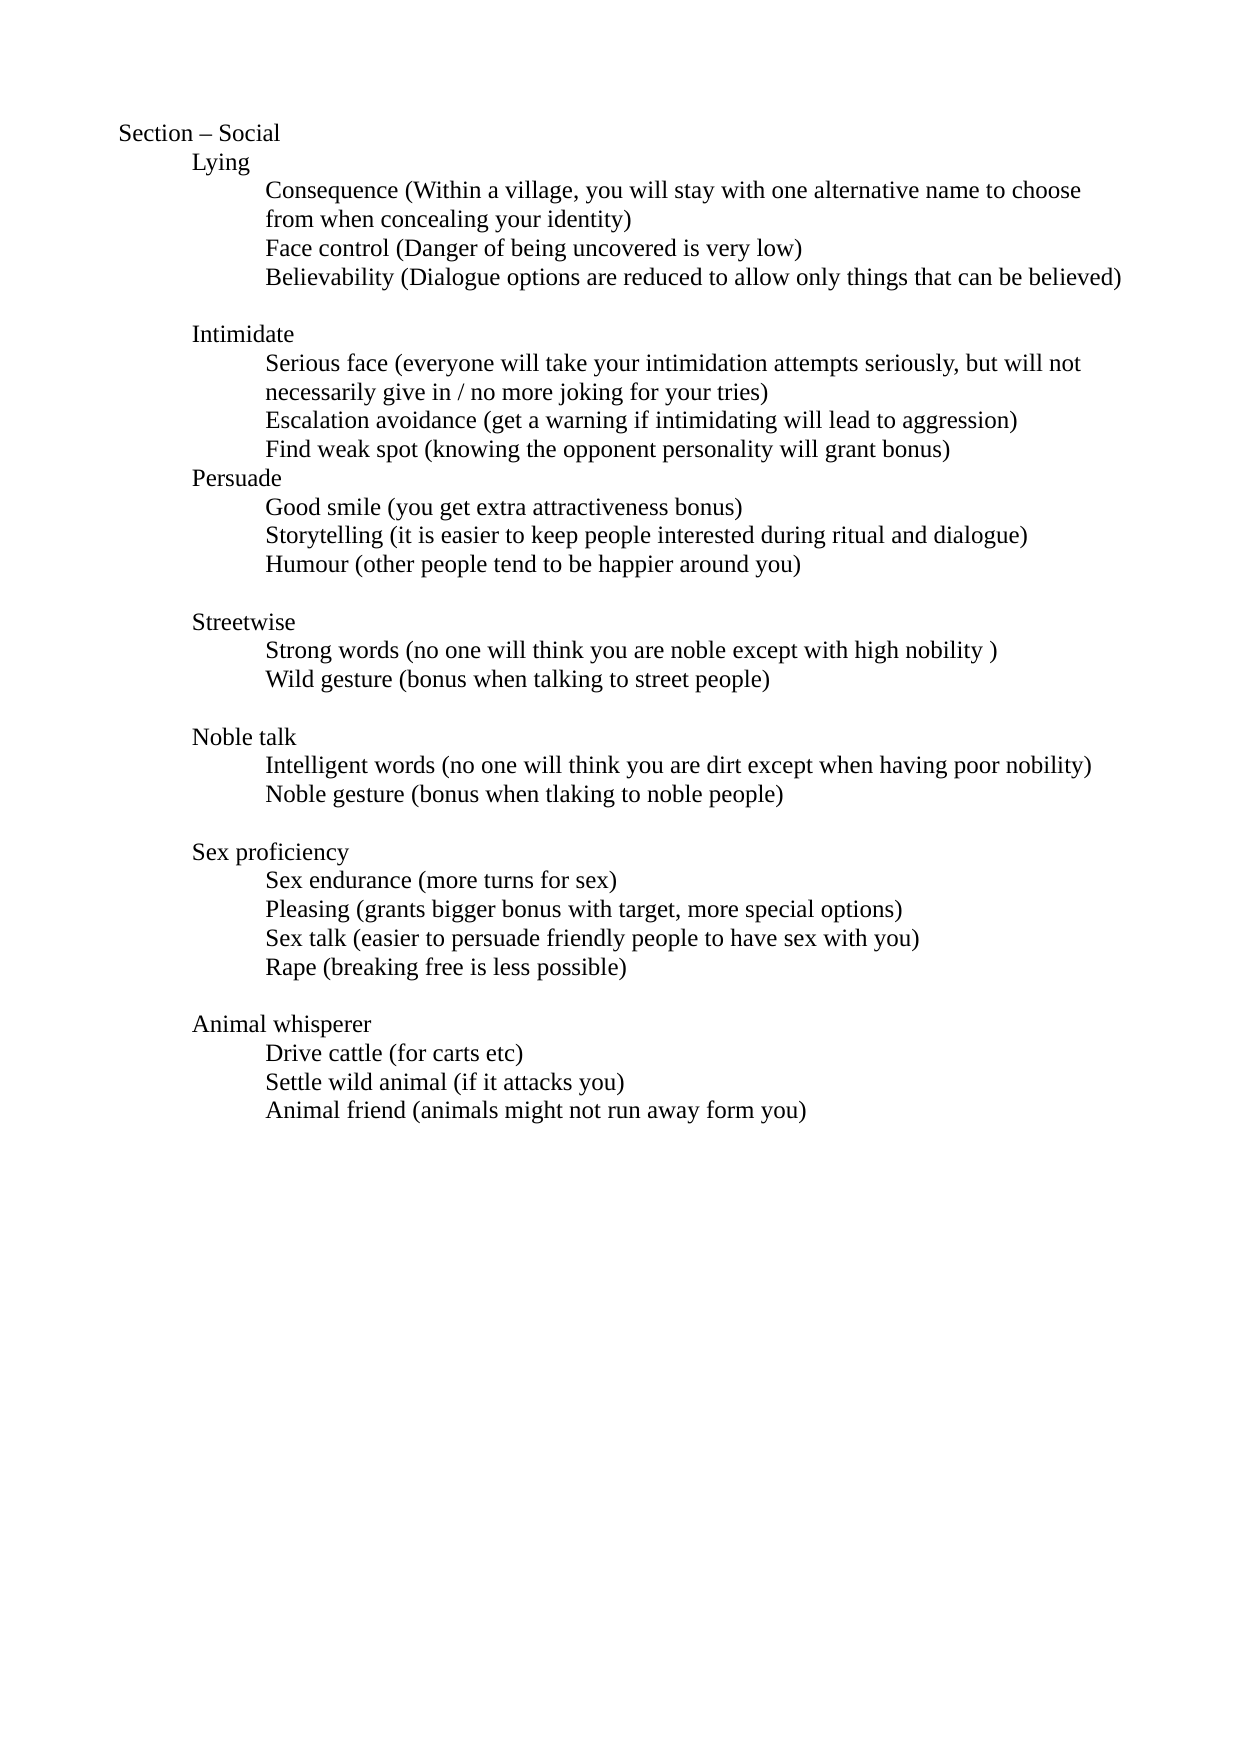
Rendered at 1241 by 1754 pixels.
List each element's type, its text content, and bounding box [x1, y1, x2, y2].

text Believability (Dialogue options are reduced to allow only things that can be believed) [118, 262, 1122, 291]
text Good smile (you get extra attractiveness bonus) [118, 492, 1122, 521]
text Animal whisperer [118, 1009, 1122, 1038]
text Find weak spot (knowing the opponent personality will grant bonus) [118, 434, 1122, 463]
text Noble gesture (bonus when tlaking to noble people) [118, 779, 1122, 808]
text Consequence (Within a village, you will stay with one alternative name to choose from when concealing your identity) [118, 176, 1122, 233]
text Streetwise [118, 607, 1122, 636]
text Sex proficiency [118, 837, 1122, 866]
text Serious face (everyone will take your intimidation attempts seriously, but will not necessarily give in / no more joking for your tries) [118, 348, 1122, 406]
text Rape (breaking free is less possible) [118, 952, 1122, 981]
text Pleasing (grants bigger bonus with target, more special options) [118, 894, 1122, 923]
text Escalation avoidance (get a warning if intimidating will lead to aggression) [118, 406, 1122, 434]
text Lying [118, 147, 1122, 176]
text Settle wild animal (if it attacks you) [118, 1067, 1122, 1096]
text Strong words (no one will think you are noble except with high nobility ) [118, 636, 1122, 664]
text Drive cattle (for carts etc) [118, 1038, 1122, 1067]
text Humour (other people tend to be happier around you) [118, 549, 1122, 578]
text Intimidate [118, 319, 1122, 348]
text Face control (Danger of being uncovered is very low) [118, 233, 1122, 262]
text Animal friend (animals might not run away form you) [118, 1096, 1122, 1124]
text Sex endurance (more turns for sex) [118, 866, 1122, 894]
text Persuade [118, 463, 1122, 492]
text Wild gesture (bonus when talking to street people) [118, 664, 1122, 693]
text Noble talk [118, 722, 1122, 751]
text Storytelling (it is easier to keep people interested during ritual and dialogue) [118, 521, 1122, 549]
text Sex talk (easier to persuade friendly people to have sex with you) [118, 923, 1122, 952]
text Section – Social [118, 118, 1122, 147]
text Intelligent words (no one will think you are dirt except when having poor nobility) [118, 751, 1122, 779]
